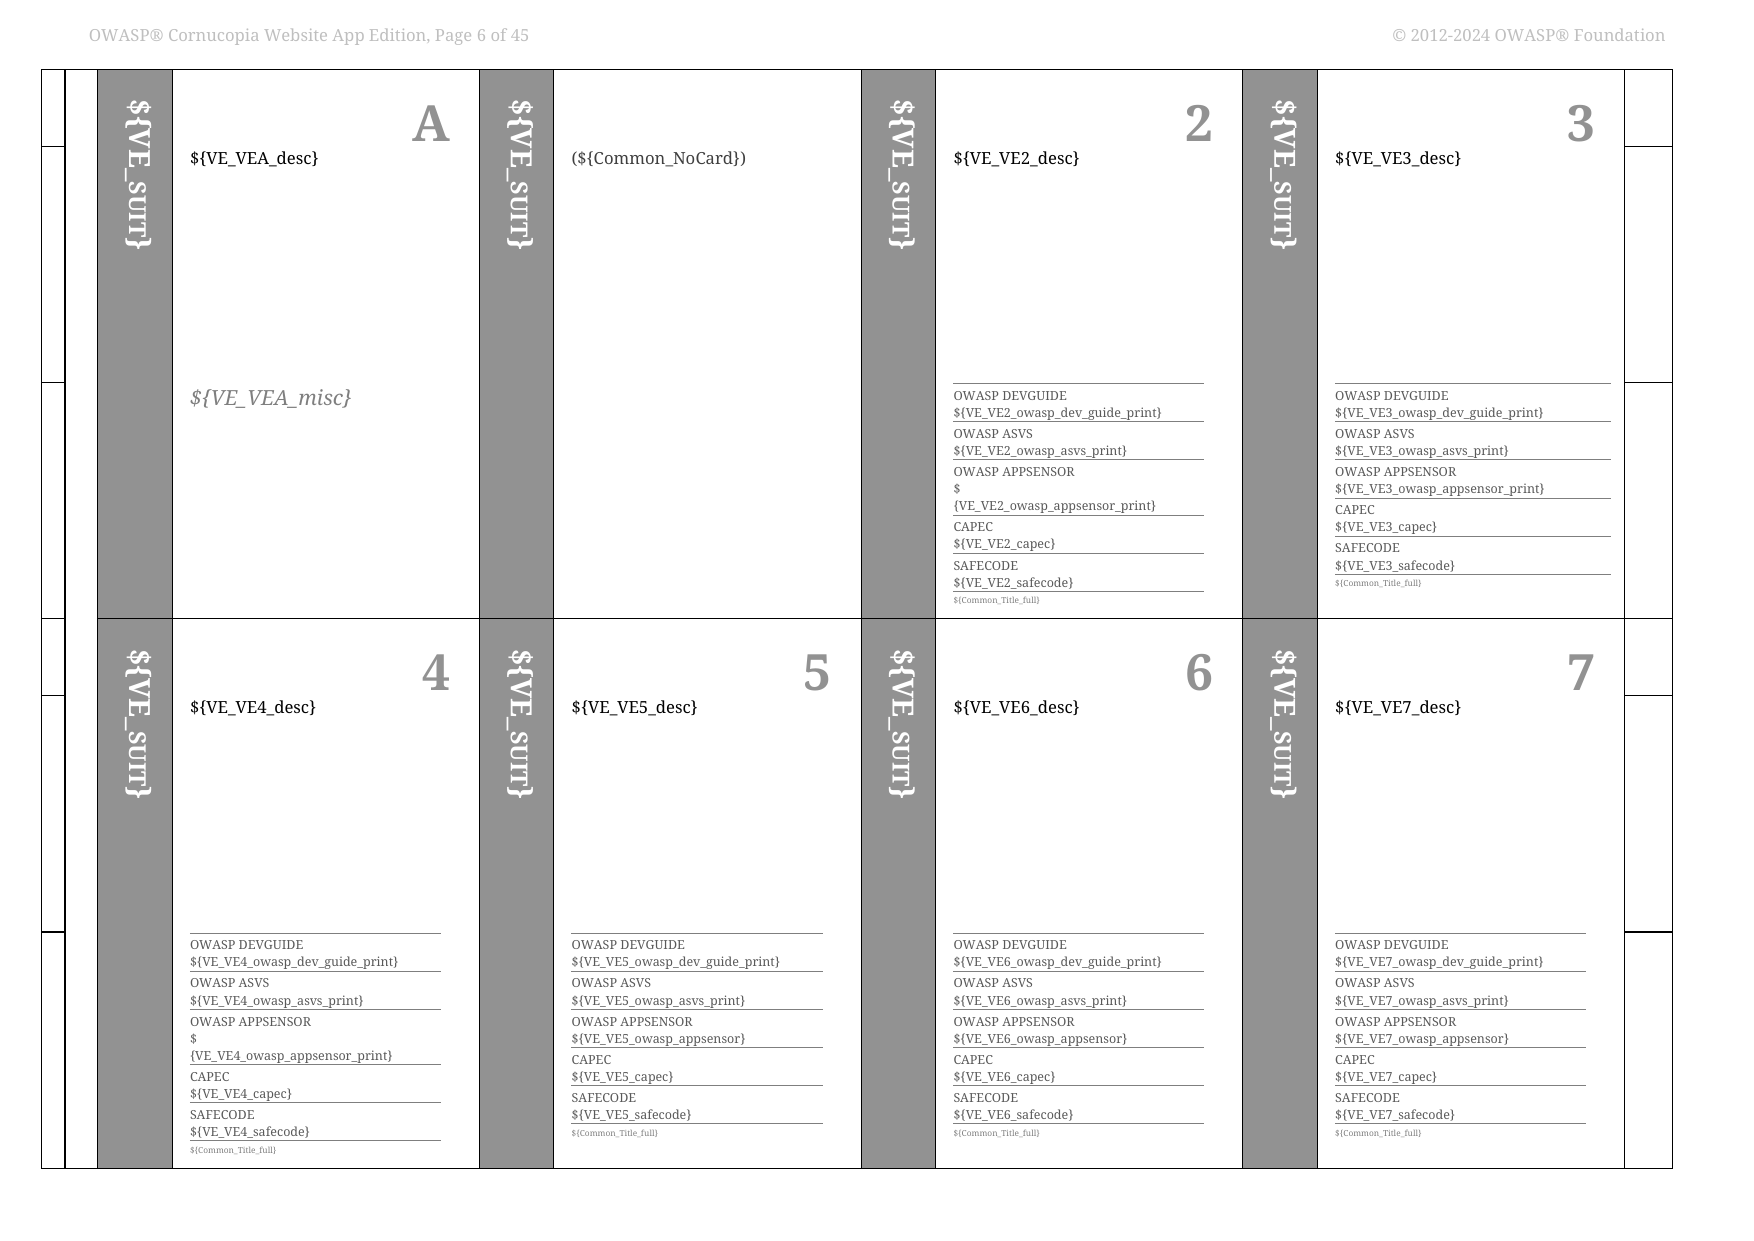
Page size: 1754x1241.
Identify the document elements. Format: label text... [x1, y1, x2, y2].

table_cell [1625, 619, 1672, 695]
table_cell CAPEC ${VE_VE2_capec} [953, 516, 1204, 553]
table_cell OWASP ASVS ${VE_VE6_owasp_asvs_print} [953, 972, 1204, 1009]
table_cell ${VE_suit} [480, 619, 553, 1168]
table_cell CAPEC ${VE_VE7_capec} [1335, 1048, 1586, 1085]
table_cell OWASP APPSENSOR ${VE_VE5_owasp_appsensor} [571, 1010, 822, 1047]
table_cell SAFECODE ${VE_VE4_safecode} [190, 1103, 441, 1140]
table_cell (${Common_NoCard}) [554, 146, 861, 382]
table_cell SAFECODE ${VE_VE5_safecode} [571, 1086, 822, 1123]
table_header OWASP DEVGUIDE ${VE_VE7_owasp_dev_guide_print} [1335, 934, 1586, 971]
table_header 2 [936, 70, 1242, 146]
table_cell ${VE_VEA_misc} [173, 382, 479, 618]
table_cell ${VE_suit} [98, 619, 172, 1168]
table_cell [42, 619, 64, 695]
table_cell OWASP ASVS ${VE_VE7_owasp_asvs_print} [1335, 972, 1586, 1009]
table_cell ${Common_Title_full} [1335, 1124, 1586, 1138]
table_cell ${Common_Title_full} [571, 1124, 822, 1138]
table_cell OWASP APPSENSOR ${VE_VE6_owasp_appsensor} [953, 1010, 1204, 1047]
table_cell CAPEC ${VE_VE3_capec} [1335, 499, 1611, 536]
table_cell [42, 933, 64, 1168]
table_cell [936, 382, 1242, 618]
table_cell [1318, 931, 1624, 1168]
table_cell OWASP ASVS ${VE_VE4_owasp_asvs_print} [190, 972, 441, 1009]
table_cell SAFECODE ${VE_VE6_safecode} [953, 1086, 1204, 1123]
table_cell CAPEC ${VE_VE6_capec} [953, 1048, 1204, 1085]
table_cell ${VE_suit} [1243, 619, 1317, 1168]
table_header [66, 70, 97, 1168]
table_cell [1625, 383, 1672, 618]
table_header ${VE_suit} [1243, 70, 1317, 618]
table_cell [936, 931, 1242, 1168]
table_cell [1625, 147, 1672, 382]
table_header OWASP DEVGUIDE ${VE_VE3_owasp_dev_guide_print} [1335, 384, 1611, 421]
table_cell SAFECODE ${VE_VE7_safecode} [1335, 1086, 1586, 1123]
table_cell ${Common_Title_full} [1335, 575, 1611, 589]
table_header OWASP DEVGUIDE ${VE_VE4_owasp_dev_guide_print} [190, 934, 441, 971]
table_header A [173, 70, 479, 146]
table_cell ${Common_Title_full} [953, 1124, 1204, 1138]
table_cell SAFECODE ${VE_VE2_safecode} [953, 554, 1204, 591]
table_cell [173, 931, 479, 1168]
table_cell 7 [1318, 619, 1624, 695]
table_cell [554, 931, 861, 1168]
table_header ${VE_suit} [862, 70, 935, 618]
table_cell SAFECODE ${VE_VE3_safecode} [1335, 537, 1611, 574]
table_cell [42, 147, 64, 382]
table_cell ${VE_VE7_desc} [1318, 695, 1624, 931]
table_header OWASP DEVGUIDE ${VE_VE6_owasp_dev_guide_print} [953, 934, 1204, 971]
table_cell ${VE_suit} [862, 619, 935, 1168]
table_header OWASP DEVGUIDE ${VE_VE2_owasp_dev_guide_print} [953, 384, 1204, 421]
table_cell [42, 383, 64, 618]
table_header [42, 70, 64, 146]
table_cell ${VE_VE2_desc} [936, 146, 1242, 382]
table_cell CAPEC ${VE_VE5_capec} [571, 1048, 822, 1085]
table_cell [42, 696, 64, 931]
table_cell 6 [936, 619, 1242, 695]
table_header 3 [1318, 70, 1624, 146]
table_cell OWASP APPSENSOR ${VE_VE2_owasp_appsensor_print} [953, 460, 1204, 514]
table_cell ${VE_VE4_desc} [173, 695, 479, 931]
table_cell [1625, 933, 1672, 1168]
table_cell [554, 382, 861, 618]
table_header ${VE_suit} [480, 70, 553, 618]
table_cell ${Common_Title_full} [953, 592, 1204, 606]
table_header OWASP DEVGUIDE ${VE_VE5_owasp_dev_guide_print} [571, 934, 822, 971]
table_cell OWASP APPSENSOR ${VE_VE4_owasp_appsensor_print} [190, 1010, 441, 1064]
table_cell OWASP ASVS ${VE_VE3_owasp_asvs_print} [1335, 422, 1611, 459]
table_cell OWASP ASVS ${VE_VE5_owasp_asvs_print} [571, 972, 822, 1009]
table_cell ${VE_VE3_desc} [1318, 146, 1624, 382]
table_cell ${VE_VEA_desc} [173, 146, 479, 382]
table_cell OWASP APPSENSOR ${VE_VE7_owasp_appsensor} [1335, 1010, 1586, 1047]
table_header [554, 70, 861, 146]
table_cell 4 [173, 619, 479, 695]
table_cell CAPEC ${VE_VE4_capec} [190, 1065, 441, 1102]
table_header ${VE_suit} [98, 70, 172, 618]
table_cell 5 [554, 619, 861, 695]
table_cell [1625, 696, 1672, 931]
table_cell [1318, 382, 1624, 618]
table_cell OWASP APPSENSOR ${VE_VE3_owasp_appsensor_print} [1335, 460, 1611, 497]
table_cell OWASP ASVS ${VE_VE2_owasp_asvs_print} [953, 422, 1204, 459]
table_cell ${VE_VE5_desc} [554, 695, 861, 931]
table_cell ${VE_VE6_desc} [936, 695, 1242, 931]
table_header [1625, 70, 1672, 146]
table_cell ${Common_Title_full} [190, 1141, 441, 1155]
